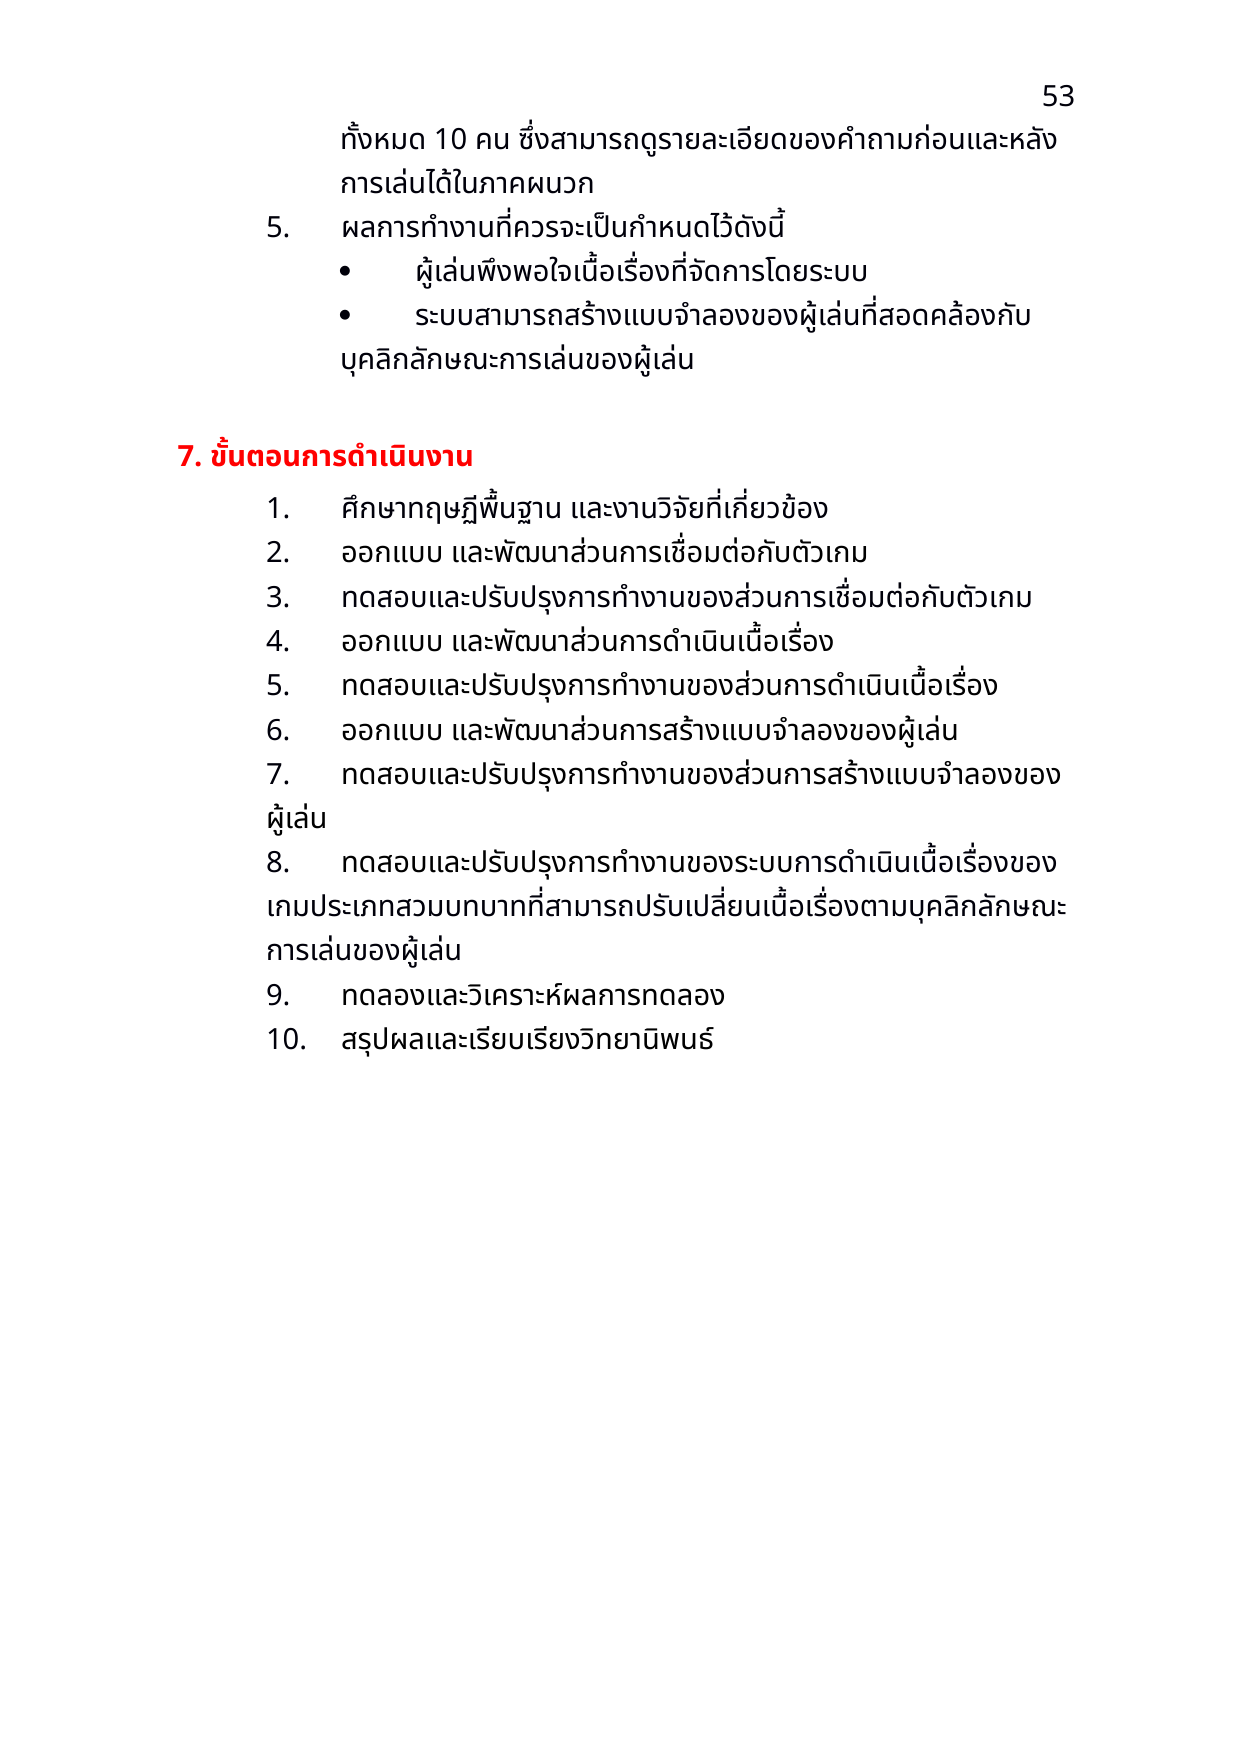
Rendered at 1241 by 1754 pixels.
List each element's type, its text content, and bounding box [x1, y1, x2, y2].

list ทั้งหมด 10 คน ซึ่งสามารถดูรายละเอียดของคำถามก่อนและหลังการเล่นได้ในภาคผนวก [340, 118, 1075, 206]
list ทดสอบและปรับปรุงการทำงานของส่วนการสร้างแบบจำลองของผู้เล่น [266, 753, 1075, 841]
list ระบบสามารถสร้างแบบจำลองของผู้เล่นที่สอดคล้องกับบุคลิกลักษณะการเล่นของผู้เล่น [340, 295, 1075, 383]
list ผู้เล่นพึงพอใจเนื้อเรื่องที่จัดการโดยระบบ [340, 251, 1075, 295]
list ศึกษาทฤษฏีพื้นฐาน และงานวิจัยที่เกี่ยวข้อง [266, 487, 1075, 532]
list ออกแบบ และพัฒนาส่วนการเชื่อมต่อกับตัวเกม [266, 532, 1075, 576]
list ออกแบบ และพัฒนาส่วนการสร้างแบบจำลองของผู้เล่น [266, 709, 1075, 753]
list ทดสอบและปรับปรุงการทำงานของส่วนการดำเนินเนื้อเรื่อง [266, 664, 1075, 709]
list ทดลองและวิเคราะห์ผลการทดลอง [266, 974, 1075, 1018]
list ผลการทำงานที่ควรจะเป็นกำหนดไว้ดังนี้ [266, 206, 1075, 251]
list ทดสอบและปรับปรุงการทำงานของส่วนการเชื่อมต่อกับตัวเกม [266, 576, 1075, 620]
list ทดสอบและปรับปรุงการทำงานของระบบการดำเนินเนื้อเรื่องของเกมประเภทสวมบทบาทที่สามารถปรับเปลี่ยนเนื้อเรื่องตามบุคลิกลักษณะการเล่นของผู้เล่น [266, 841, 1075, 974]
list ออกแบบ และพัฒนาส่วนการดำเนินเนื้อเรื่อง [266, 620, 1075, 664]
list สรุปผลและเรียบเรียงวิทยานิพนธ์ [266, 1018, 1075, 1062]
text 7. ขั้นตอนการดำเนินงาน [177, 433, 1075, 475]
